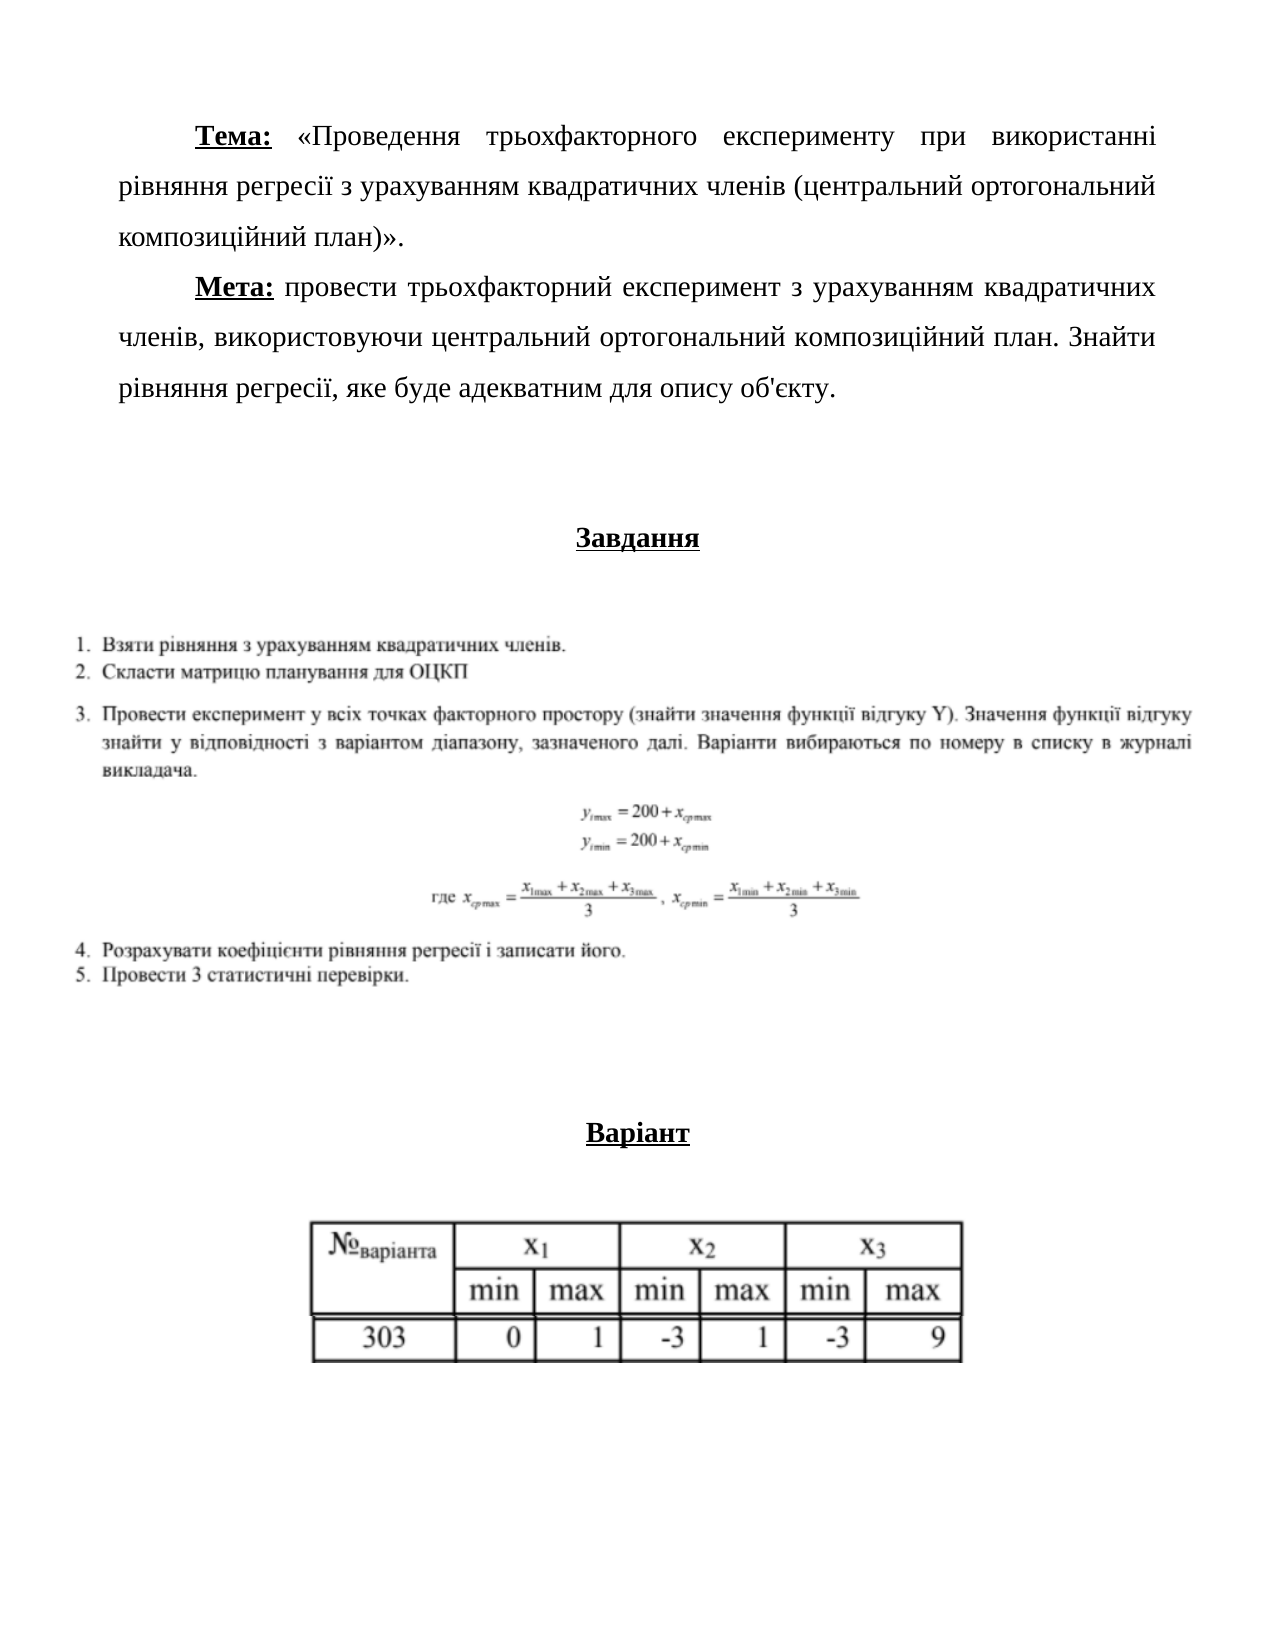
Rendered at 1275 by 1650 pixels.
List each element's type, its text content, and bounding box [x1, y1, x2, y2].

picture [62, 621, 1213, 998]
text Тема: «Проведення трьохфакторного експерименту при використанні рівняння регресії з урахуванням квадратичних членів (центральний ортогональний композиційний план)». [118, 118, 1157, 252]
text Варіант [118, 1115, 1157, 1148]
picture [305, 1215, 970, 1363]
text Мета: провести трьохфакторний експеримент з урахуванням квадратичних членів, використовуючи центральний ортогональний композиційний план. Знайти рівняння регресії, яке буде адекватним для опису об'єкту. [118, 269, 1157, 403]
text Завдання [118, 521, 1157, 554]
